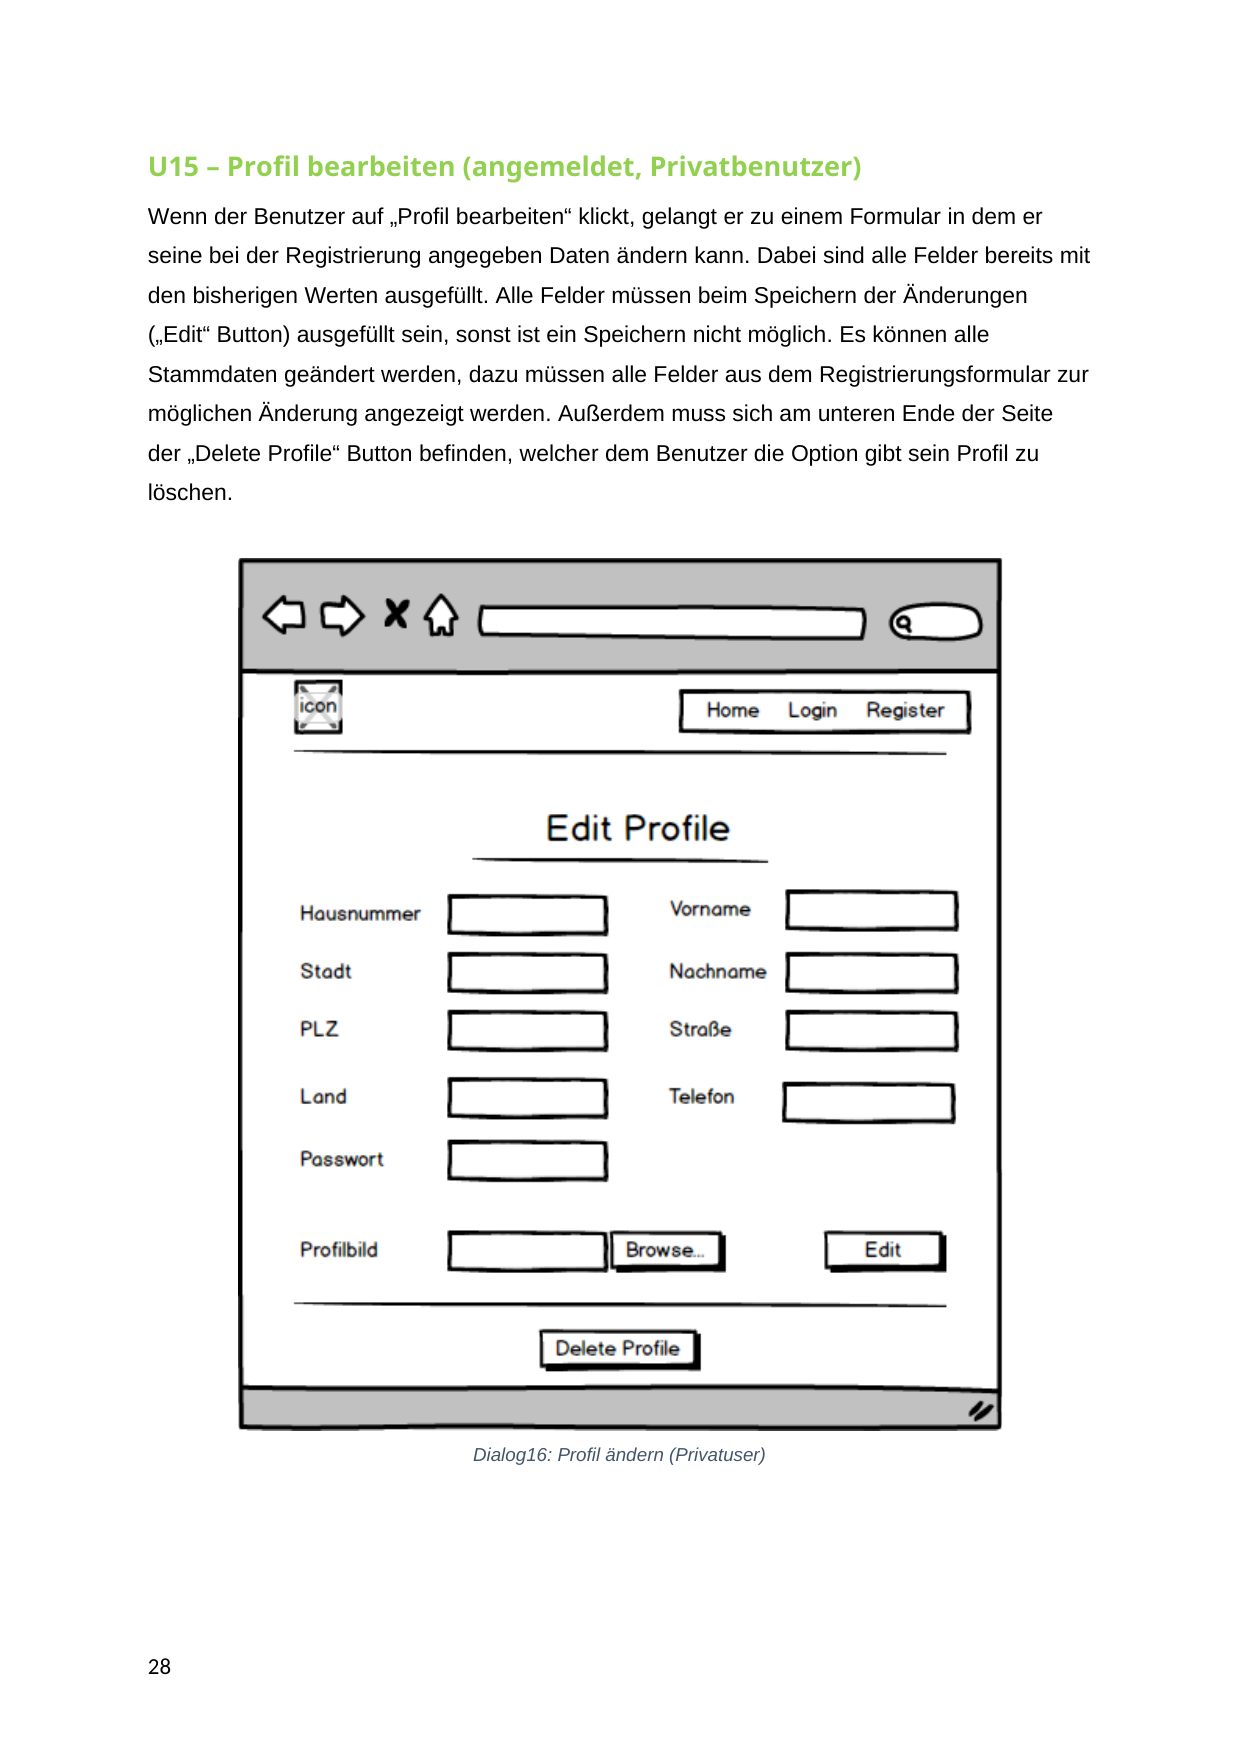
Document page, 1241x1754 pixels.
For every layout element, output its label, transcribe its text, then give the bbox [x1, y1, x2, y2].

subtitle U15 – Profil bearbeiten (angemeldet, Privatbenutzer) [148, 148, 1093, 184]
text Wenn der Benutzer auf „Profil bearbeiten“ klickt, gelangt er zu einem Formular in dem er seine bei der Registrierung angegeben Daten ändern kann. Dabei sind alle Felder bereits mit den bisherigen Werten ausgefüllt. Alle Felder müssen beim Speichern der Änderungen („Edit“ Button) ausgefüllt sein, sonst ist ein Speichern nicht möglich. Es können alle Stammdaten geändert werden, dazu müssen alle Felder aus dem Registrierungsformular zur möglichen Änderung angezeigt werden. Außerdem muss sich am unteren Ende der Seite der „Delete Profile“ Button befinden, welcher dem Benutzer die Option gibt sein Profil zu löschen. [148, 203, 1093, 506]
text Dialog16: Profil ändern (Privatuser) [148, 1444, 1093, 1466]
picture [238, 558, 1003, 1431]
